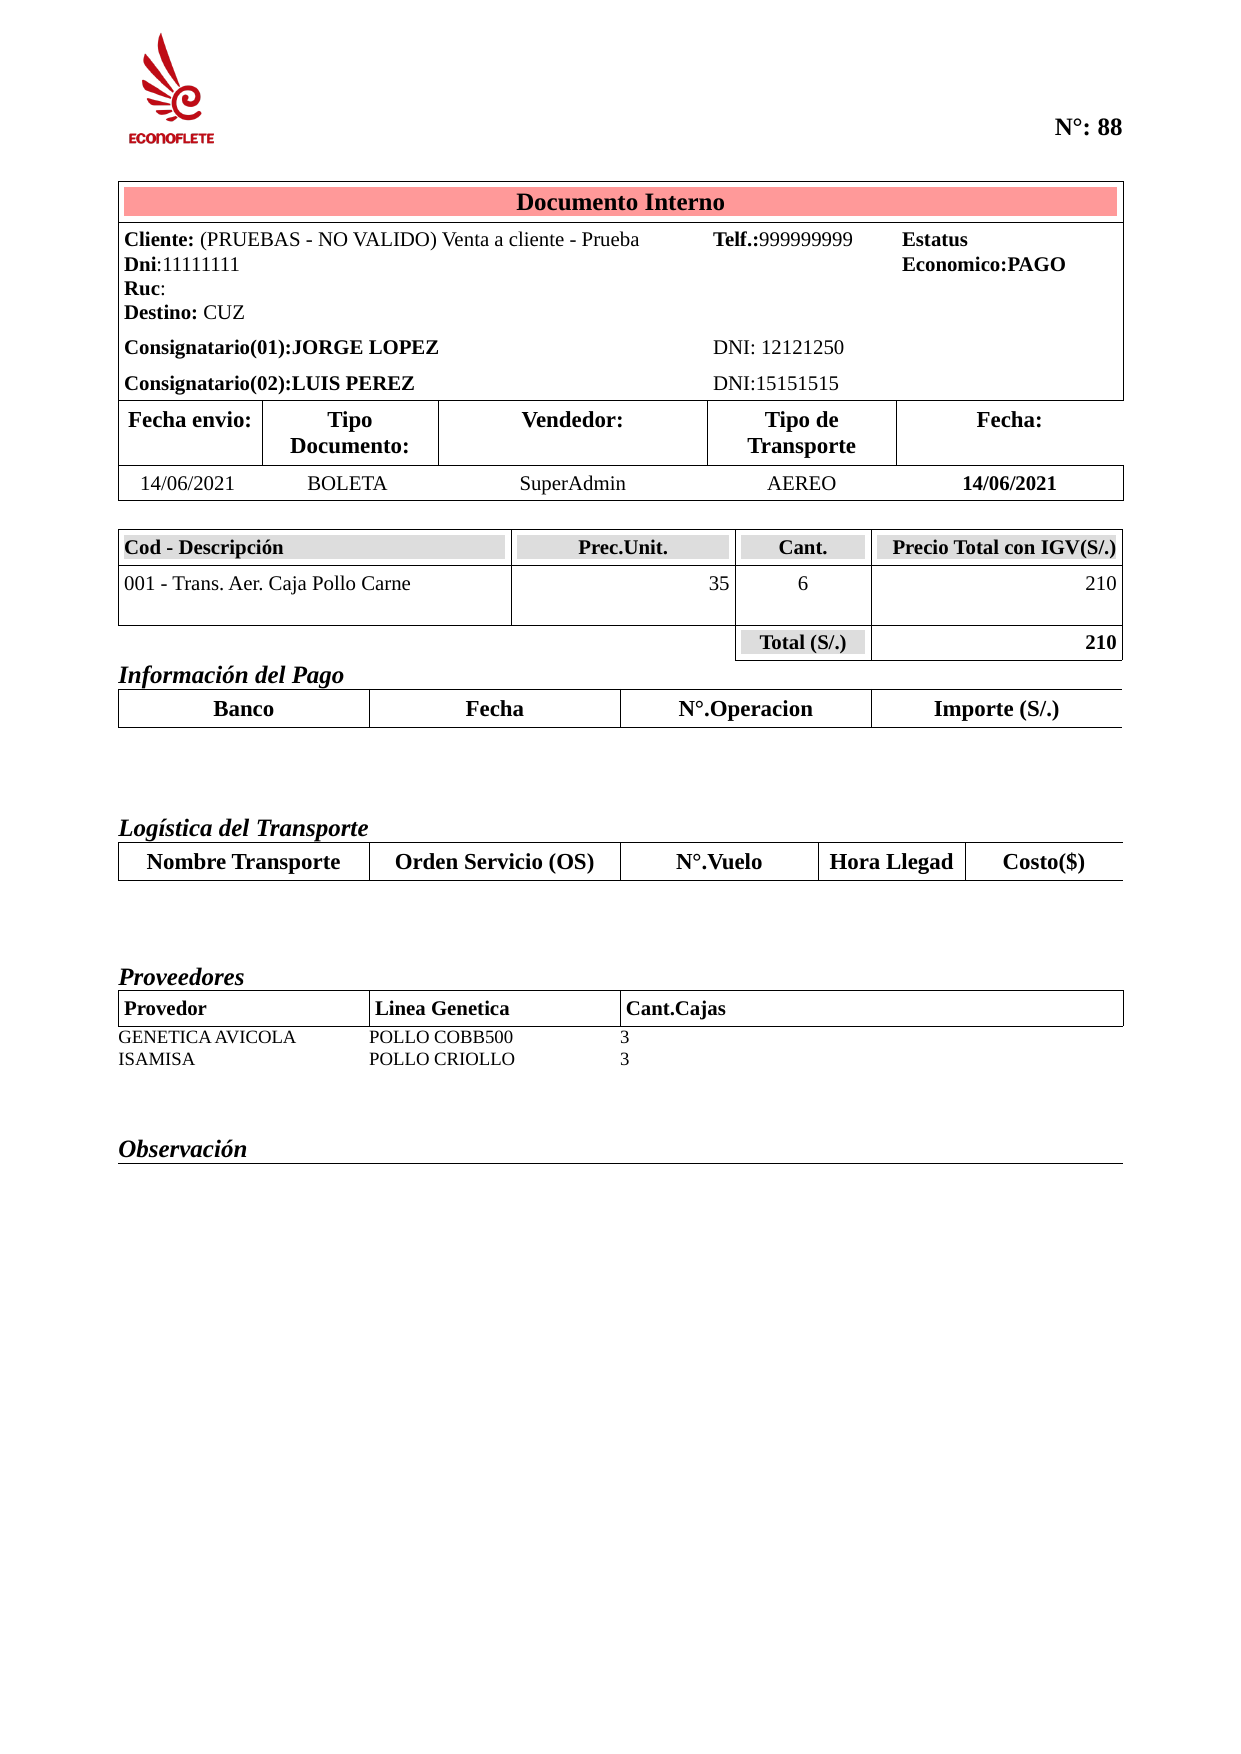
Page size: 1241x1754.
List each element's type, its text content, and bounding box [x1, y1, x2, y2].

table_cell [818, 933, 965, 962]
table_cell 3 [620, 1048, 1123, 1069]
table_cell DNI:15151515 [707, 365, 1123, 400]
table_cell 3 [620, 1027, 1123, 1048]
table_cell [965, 933, 1123, 962]
table_header Prec.Unit. [512, 530, 735, 565]
table_cell [118, 904, 369, 933]
table_header Hora Llegad [819, 843, 965, 880]
table_cell [620, 1112, 1123, 1134]
table_cell Vendedor: [439, 401, 707, 465]
table_cell Estatus Economico:PAGO [896, 223, 1123, 329]
table_cell [369, 933, 620, 962]
table_cell [620, 881, 818, 904]
table_cell 14/06/2021 [119, 466, 262, 500]
table_header Banco [119, 690, 369, 727]
text Información del Pago [118, 660, 1122, 689]
text Observación [118, 1134, 1122, 1163]
table_cell [118, 1091, 369, 1112]
table_header Provedor [119, 991, 369, 1026]
table_cell [620, 728, 871, 756]
table_header Cant. [736, 530, 871, 565]
table_cell Consignatario(02):LUIS PEREZ [119, 365, 707, 400]
table_header Documento Interno [119, 182, 1123, 222]
table_cell [369, 1069, 620, 1091]
table_cell 35 [512, 566, 735, 624]
table_header N°.Vuelo [621, 843, 818, 880]
table_header Precio Total con IGV(S/.) [872, 530, 1122, 565]
table_cell 001 - Trans. Aer. Caja Pollo Carne [119, 566, 511, 624]
table_cell AEREO [707, 466, 896, 500]
table_cell POLLO COBB500 [369, 1027, 620, 1048]
table_cell 210 [872, 626, 1122, 660]
table_cell 14/06/2021 [896, 466, 1123, 500]
table_cell [620, 756, 871, 784]
table_cell 6 [736, 566, 871, 624]
table_header N°.Operacion [621, 690, 871, 727]
table_cell POLLO CRIOLLO [369, 1048, 620, 1069]
table_cell [118, 626, 511, 660]
table_header Importe (S/.) [872, 690, 1122, 727]
table_cell DNI: 12121250 [707, 329, 1123, 365]
table_cell Fecha: [897, 401, 1123, 465]
table_cell [871, 785, 1122, 813]
table_cell [118, 933, 369, 962]
table_cell [369, 904, 620, 933]
table_cell Cliente: (PRUEBAS - NO VALIDO) Venta a cliente - Prueba Dni:11111111 Ruc: Destino: CUZ [119, 223, 707, 329]
text Proveedores [118, 962, 1122, 990]
table_cell 210 [872, 566, 1122, 624]
table_cell [118, 785, 369, 813]
table_cell SuperAdmin [438, 466, 707, 500]
table_header Linea Genetica [370, 991, 620, 1026]
table_header Fecha [370, 690, 620, 727]
table_cell [620, 785, 871, 813]
table_cell [118, 1069, 369, 1091]
table_cell Consignatario(01):JORGE LOPEZ [119, 329, 707, 365]
table_cell [369, 785, 620, 813]
table_cell [118, 756, 369, 784]
table_cell Tipo Documento: [263, 401, 438, 465]
table_cell [118, 1112, 369, 1134]
table_cell [818, 881, 965, 904]
table_cell [620, 1069, 1123, 1091]
table_header Cod - Descripción [119, 530, 511, 565]
table_cell [871, 756, 1122, 784]
table_cell BOLETA [262, 466, 438, 500]
table_cell [818, 904, 965, 933]
table_cell [369, 881, 620, 904]
table_cell [369, 1091, 620, 1112]
table_cell Fecha envio: [119, 401, 262, 465]
table_header Nombre Transporte [119, 843, 369, 880]
picture [118, 32, 225, 144]
table_cell [118, 881, 369, 904]
table_header Cant.Cajas [621, 991, 1123, 1026]
table_cell [620, 1091, 1123, 1112]
table_cell Tipo de Transporte [708, 401, 896, 465]
table_cell Telf.:999999999 [707, 223, 896, 329]
table_header Costo($) [966, 843, 1123, 880]
text Logística del Transporte [118, 813, 1122, 842]
table_header Orden Servicio (OS) [370, 843, 620, 880]
table_cell [620, 904, 818, 933]
table_cell [369, 756, 620, 784]
table_cell [511, 626, 735, 660]
table_cell [118, 728, 369, 756]
table_cell [965, 904, 1123, 933]
table_cell Total (S/.) [736, 626, 871, 660]
table_cell ISAMISA [118, 1048, 369, 1069]
table_cell [871, 728, 1122, 756]
table_cell [620, 933, 818, 962]
table_cell GENETICA AVICOLA [118, 1027, 369, 1048]
table_header [118, 1164, 1123, 1187]
table_cell [369, 1112, 620, 1134]
table_cell [965, 881, 1123, 904]
table_cell [369, 728, 620, 756]
